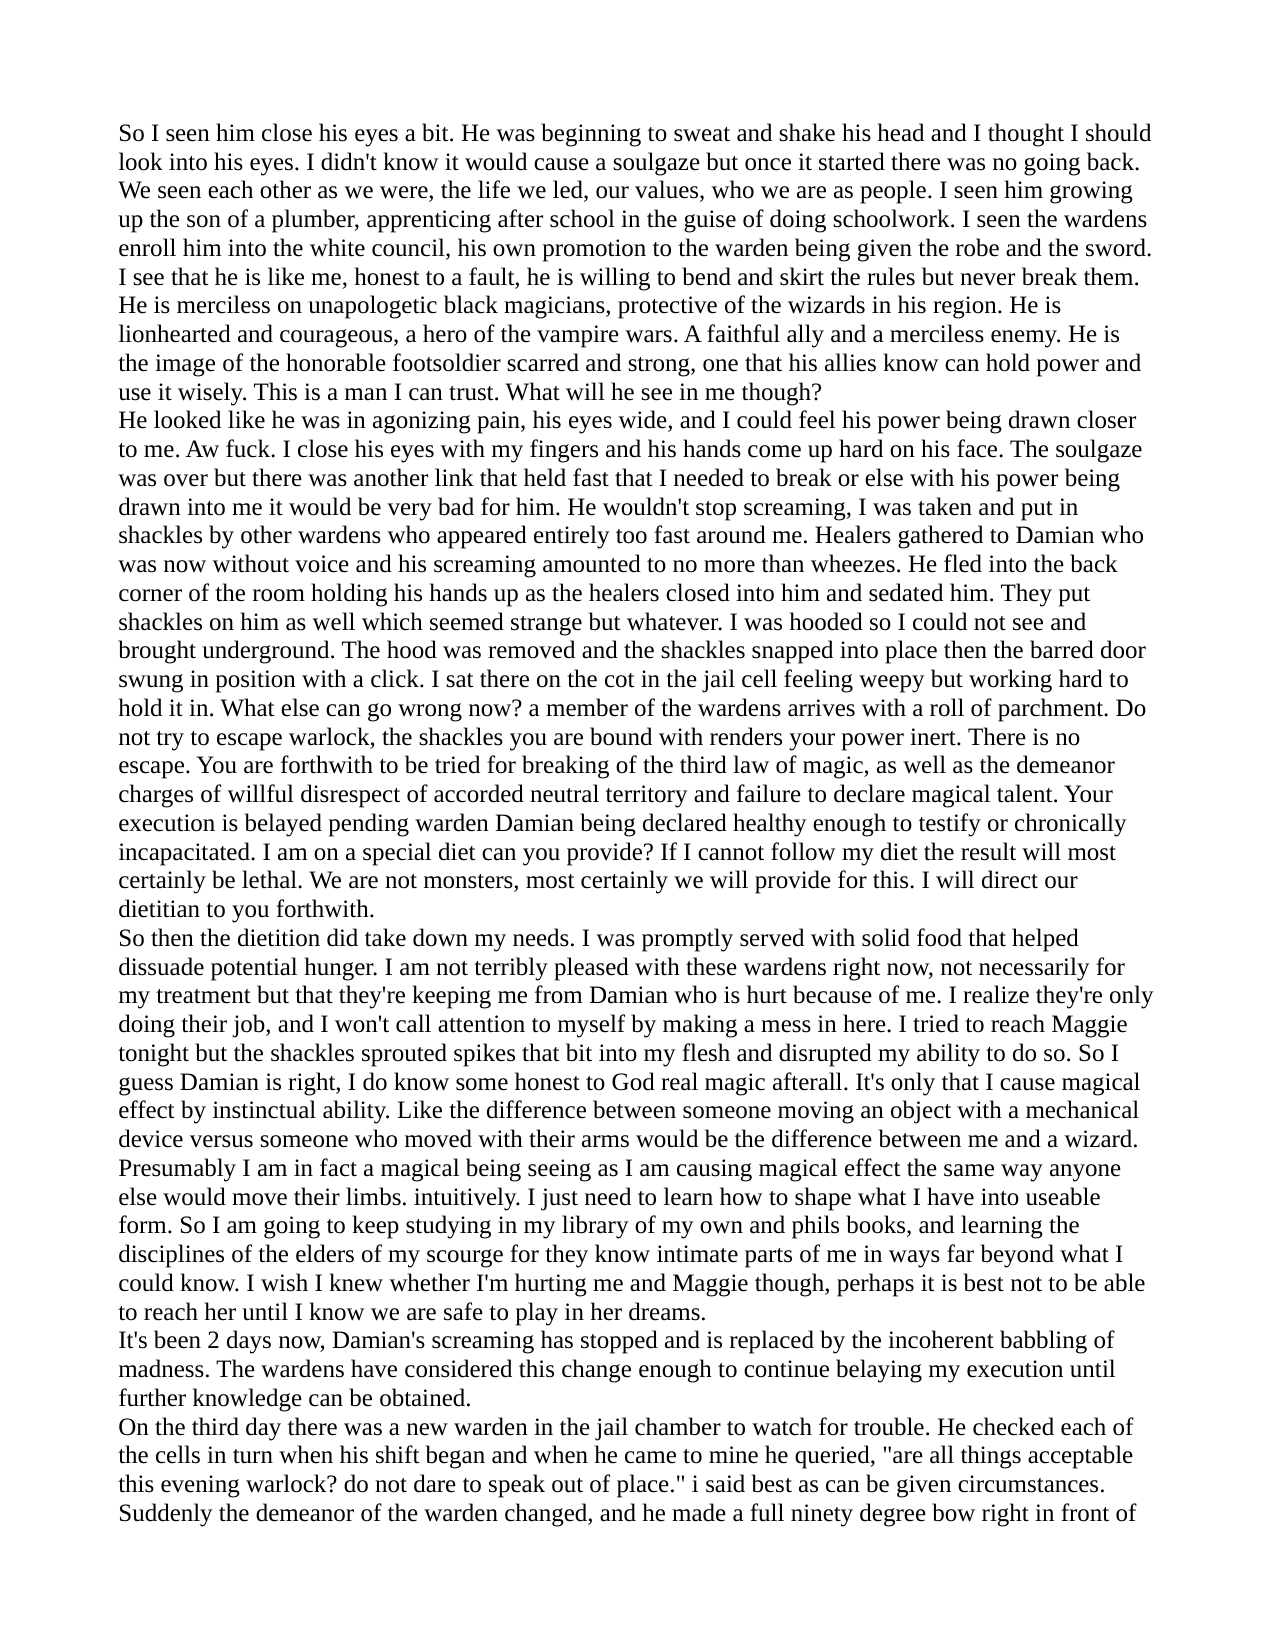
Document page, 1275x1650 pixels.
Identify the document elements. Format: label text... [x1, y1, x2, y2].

text So I seen him close his eyes a bit. He was beginning to sweat and shake his head and I thought I should look into his eyes. I didn't know it would cause a soulgaze but once it started there was no going back. We seen each other as we were, the life we led, our values, who we are as people. I seen him growing up the son of a plumber, apprenticing after school in the guise of doing schoolwork. I seen the wardens enroll him into the white council, his own promotion to the warden being given the robe and the sword. I see that he is like me, honest to a fault, he is willing to bend and skirt the rules but never break them. He is merciless on unapologetic black magicians, protective of the wizards in his region. He is lionhearted and courageous, a hero of the vampire wars. A faithful ally and a merciless enemy. He is the image of the honorable footsoldier scarred and strong, one that his allies know can hold power and use it wisely. This is a man I can trust. What will he see in me though? [118, 118, 1157, 406]
text So then the dietition did take down my needs. I was promptly served with solid food that helped dissuade potential hunger. I am not terribly pleased with these wardens right now, not necessarily for my treatment but that they're keeping me from Damian who is hurt because of me. I realize they're only doing their job, and I won't call attention to myself by making a mess in here. I tried to reach Maggie tonight but the shackles sprouted spikes that bit into my flesh and disrupted my ability to do so. So I guess Damian is right, I do know some honest to God real magic afterall. It's only that I cause magical effect by instinctual ability. Like the difference between someone moving an object with a mechanical device versus someone who moved with their arms would be the difference between me and a wizard. Presumably I am in fact a magical being seeing as I am causing magical effect the same way anyone else would move their limbs. intuitively. I just need to learn how to shape what I have into useable form. So I am going to keep studying in my library of my own and phils books, and learning the disciplines of the elders of my scourge for they know intimate parts of me in ways far beyond what I could know. I wish I knew whether I'm hurting me and Maggie though, perhaps it is best not to be able to reach her until I know we are safe to play in her dreams. [118, 923, 1157, 1326]
text It's been 2 days now, Damian's screaming has stopped and is replaced by the incoherent babbling of madness. The wardens have considered this change enough to continue belaying my execution until further knowledge can be obtained. [118, 1326, 1157, 1412]
text On the third day there was a new warden in the jail chamber to watch for trouble. He checked each of the cells in turn when his shift began and when he came to mine he queried, "are all things acceptable this evening warlock? do not dare to speak out of place." i said best as can be given circumstances. Suddenly the demeanor of the warden changed, and he made a full ninety degree bow right in front of [118, 1412, 1157, 1527]
text He looked like he was in agonizing pain, his eyes wide, and I could feel his power being drawn closer to me. Aw fuck. I close his eyes with my fingers and his hands come up hard on his face. The soulgaze was over but there was another link that held fast that I needed to break or else with his power being drawn into me it would be very bad for him. He wouldn't stop screaming, I was taken and put in shackles by other wardens who appeared entirely too fast around me. Healers gathered to Damian who was now without voice and his screaming amounted to no more than wheezes. He fled into the back corner of the room holding his hands up as the healers closed into him and sedated him. They put shackles on him as well which seemed strange but whatever. I was hooded so I could not see and brought underground. The hood was removed and the shackles snapped into place then the barred door swung in position with a click. I sat there on the cot in the jail cell feeling weepy but working hard to hold it in. What else can go wrong now? a member of the wardens arrives with a roll of parchment. Do not try to escape warlock, the shackles you are bound with renders your power inert. There is no escape. You are forthwith to be tried for breaking of the third law of magic, as well as the demeanor charges of willful disrespect of accorded neutral territory and failure to declare magical talent. Your execution is belayed pending warden Damian being declared healthy enough to testify or chronically incapacitated. I am on a special diet can you provide? If I cannot follow my diet the result will most certainly be lethal. We are not monsters, most certainly we will provide for this. I will direct our dietitian to you forthwith. [118, 406, 1157, 923]
